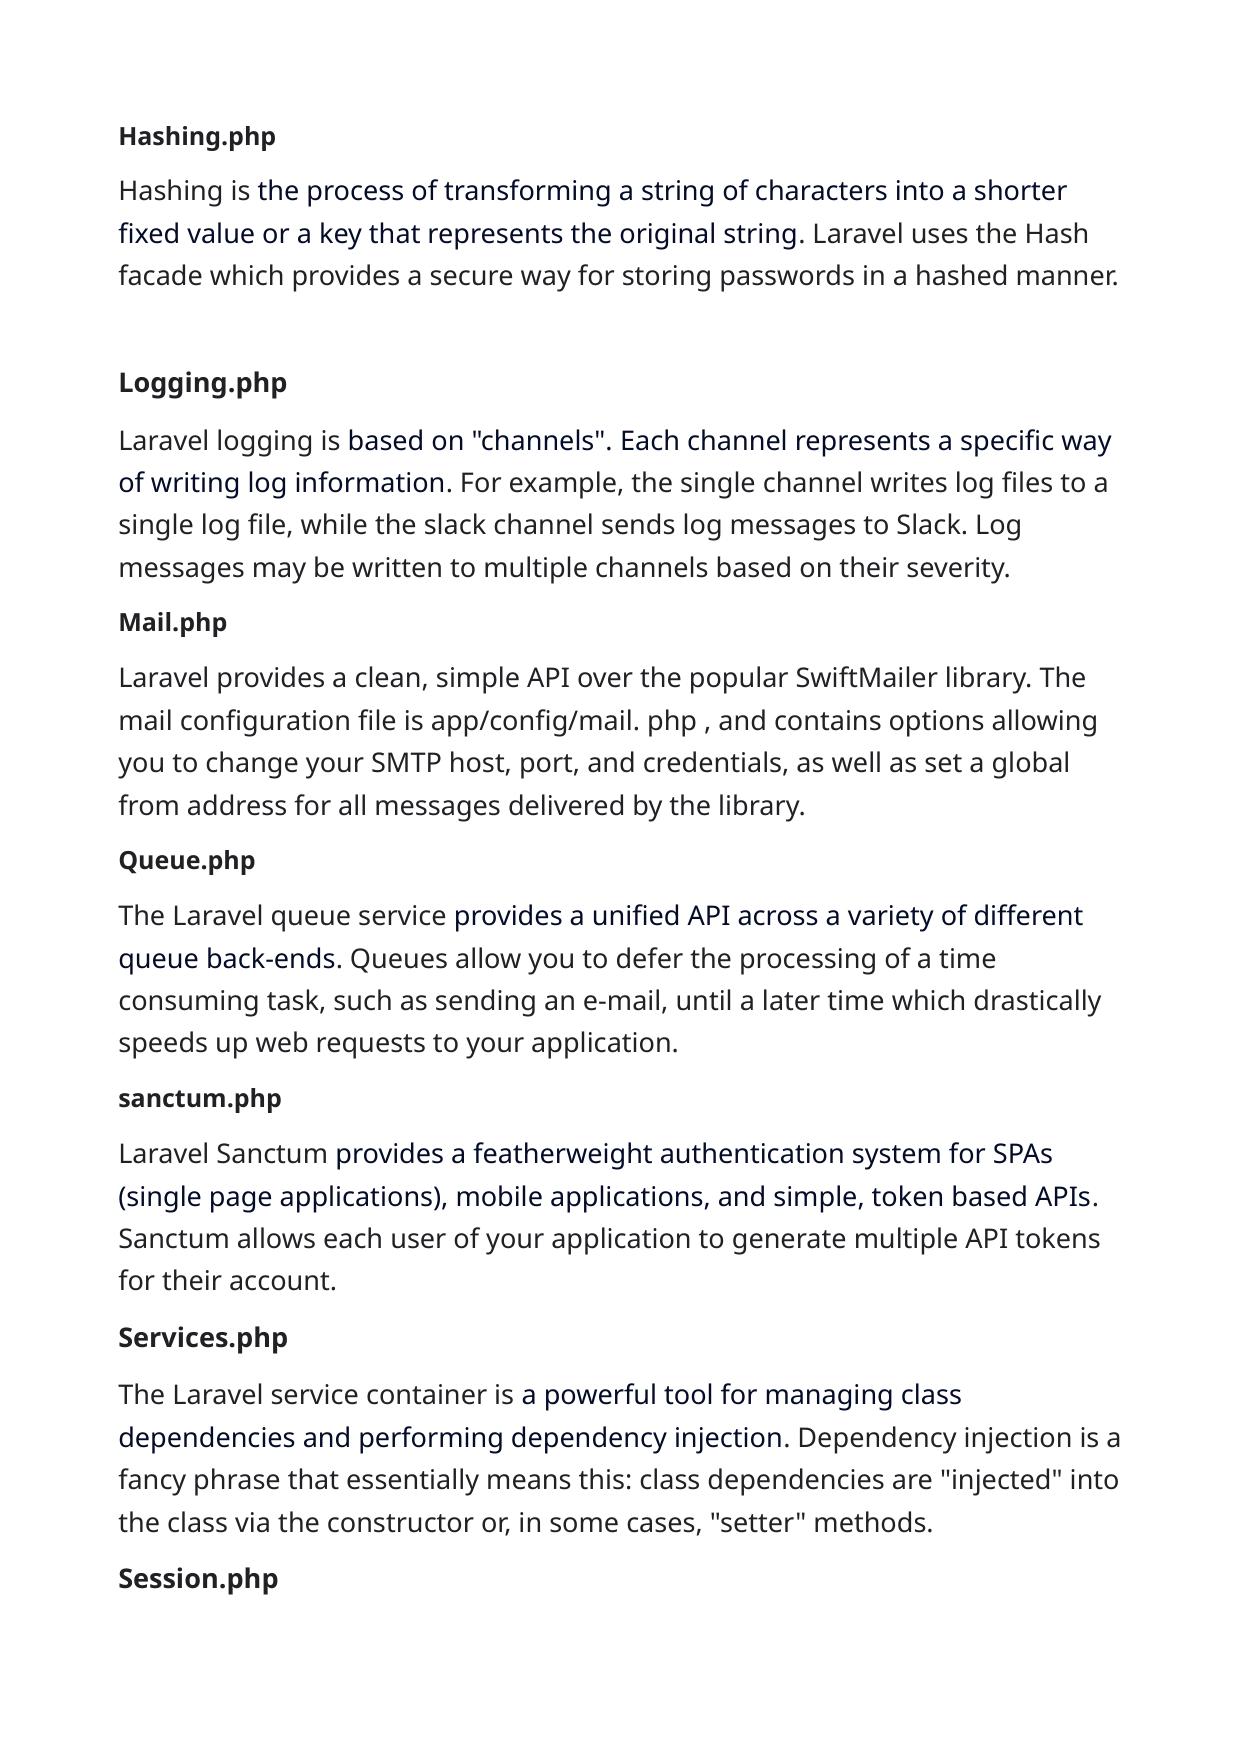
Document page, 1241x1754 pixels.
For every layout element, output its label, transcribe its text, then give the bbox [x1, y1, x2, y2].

text The Laravel service container is a powerful tool for managing class dependencies and performing dependency injection. Dependency injection is a fancy phrase that essentially means this: class dependencies are "injected" into the class via the constructor or, in some cases, "setter" methods. [118, 1376, 1122, 1540]
text Hashing is the process of transforming a string of characters into a shorter fixed value or a key that represents the original string. Laravel uses the Hash facade which provides a secure way for storing passwords in a hashed manner. [118, 172, 1122, 293]
text Hashing.php [118, 118, 1122, 152]
text Queue.php [118, 843, 1122, 877]
text Laravel provides a clean, simple API over the popular SwiftMailer library. The mail configuration file is app/config/mail. php , and contains options allowing you to change your SMTP host, port, and credentials, as well as set a global from address for all messages delivered by the library. [118, 659, 1122, 823]
text The Laravel queue service provides a unified API across a variety of different queue back-ends. Queues allow you to defer the processing of a time consuming task, such as sending an e-mail, until a later time which drastically speeds up web requests to your application. [118, 897, 1122, 1061]
text Laravel logging is based on "channels". Each channel represents a specific way of writing log information. For example, the single channel writes log files to a single log file, while the slack channel sends log messages to Slack. Log messages may be written to multiple channels based on their severity. [118, 421, 1122, 585]
text Laravel Sanctum provides a featherweight authentication system for SPAs (single page applications), mobile applications, and simple, token based APIs. Sanctum allows each user of your application to generate multiple API tokens for their account. [118, 1135, 1122, 1299]
text sanctum.php [118, 1081, 1122, 1115]
text Services.php [118, 1319, 1122, 1356]
text Session.php [118, 1560, 1122, 1597]
text Mail.php [118, 605, 1122, 639]
text Logging.php [118, 364, 1122, 401]
